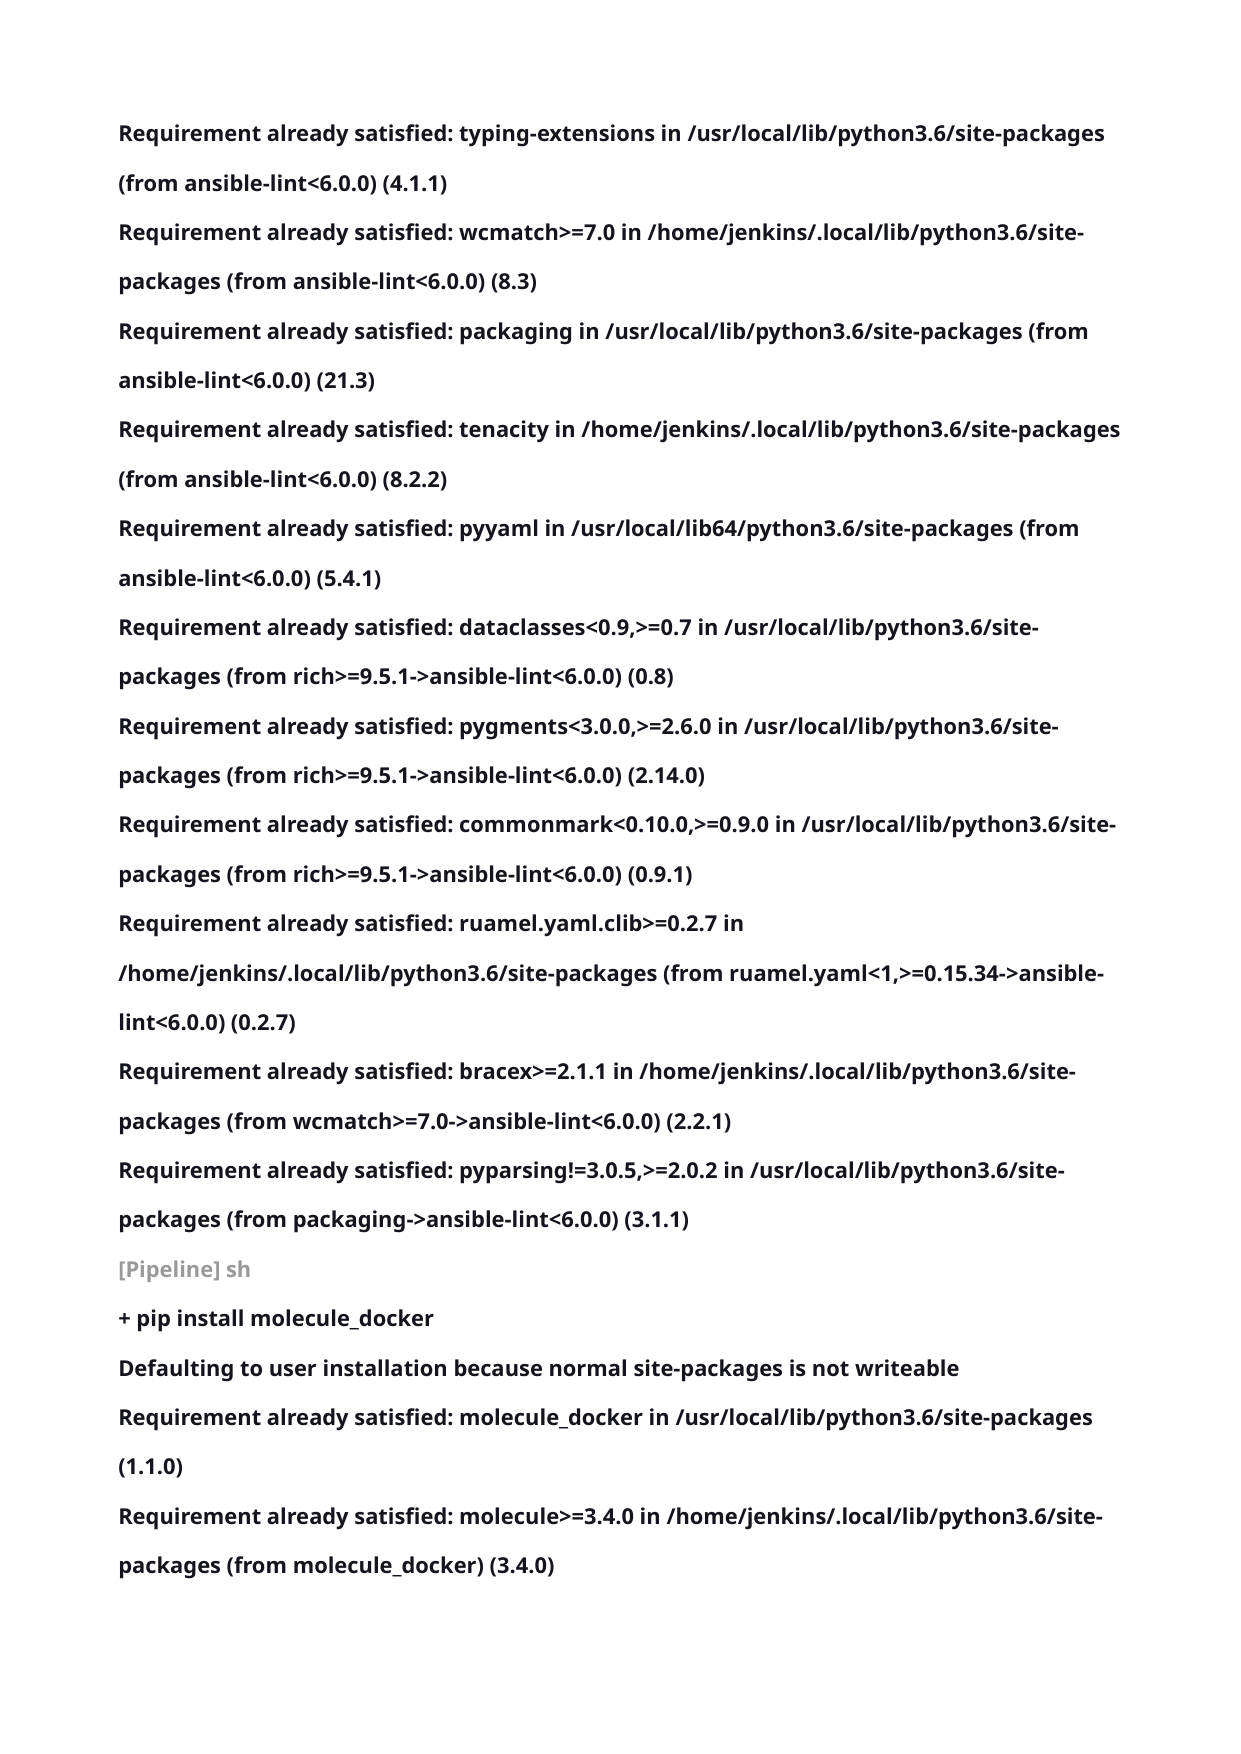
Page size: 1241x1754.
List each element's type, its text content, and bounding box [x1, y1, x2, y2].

text Requirement already satisfied: typing-extensions in /usr/local/lib/python3.6/site-packages (from ansible-lint<6.0.0) (4.1.1) [118, 118, 1122, 197]
text Requirement already satisfied: commonmark<0.10.0,>=0.9.0 in /usr/local/lib/python3.6/site-packages (from rich>=9.5.1->ansible-lint<6.0.0) (0.9.1) [118, 809, 1122, 888]
text + pip install molecule_docker [118, 1303, 1122, 1333]
text Defaulting to user installation because normal site-packages is not writeable [118, 1352, 1122, 1382]
text Requirement already satisfied: pyparsing!=3.0.5,>=2.0.2 in /usr/local/lib/python3.6/site-packages (from packaging->ansible-lint<6.0.0) (3.1.1) [118, 1155, 1122, 1234]
text Requirement already satisfied: pyyaml in /usr/local/lib64/python3.6/site-packages (from ansible-lint<6.0.0) (5.4.1) [118, 513, 1122, 592]
text Requirement already satisfied: tenacity in /home/jenkins/.local/lib/python3.6/site-packages (from ansible-lint<6.0.0) (8.2.2) [118, 414, 1122, 493]
text Requirement already satisfied: bracex>=2.1.1 in /home/jenkins/.local/lib/python3.6/site-packages (from wcmatch>=7.0->ansible-lint<6.0.0) (2.2.1) [118, 1056, 1122, 1135]
text Requirement already satisfied: packaging in /usr/local/lib/python3.6/site-packages (from ansible-lint<6.0.0) (21.3) [118, 316, 1122, 395]
text Requirement already satisfied: wcmatch>=7.0 in /home/jenkins/.local/lib/python3.6/site-packages (from ansible-lint<6.0.0) (8.3) [118, 217, 1122, 296]
text Requirement already satisfied: dataclasses<0.9,>=0.7 in /usr/local/lib/python3.6/site-packages (from rich>=9.5.1->ansible-lint<6.0.0) (0.8) [118, 612, 1122, 691]
text Requirement already satisfied: pygments<3.0.0,>=2.6.0 in /usr/local/lib/python3.6/site-packages (from rich>=9.5.1->ansible-lint<6.0.0) (2.14.0) [118, 711, 1122, 790]
text [Pipeline] sh [118, 1254, 1122, 1283]
text Requirement already satisfied: ruamel.yaml.clib>=0.2.7 in /home/jenkins/.local/lib/python3.6/site-packages (from ruamel.yaml<1,>=0.15.34->ansible-lint<6.0.0) (0.2.7) [118, 908, 1122, 1037]
text Requirement already satisfied: molecule>=3.4.0 in /home/jenkins/.local/lib/python3.6/site-packages (from molecule_docker) (3.4.0) [118, 1501, 1122, 1580]
text Requirement already satisfied: molecule_docker in /usr/local/lib/python3.6/site-packages (1.1.0) [118, 1402, 1122, 1481]
